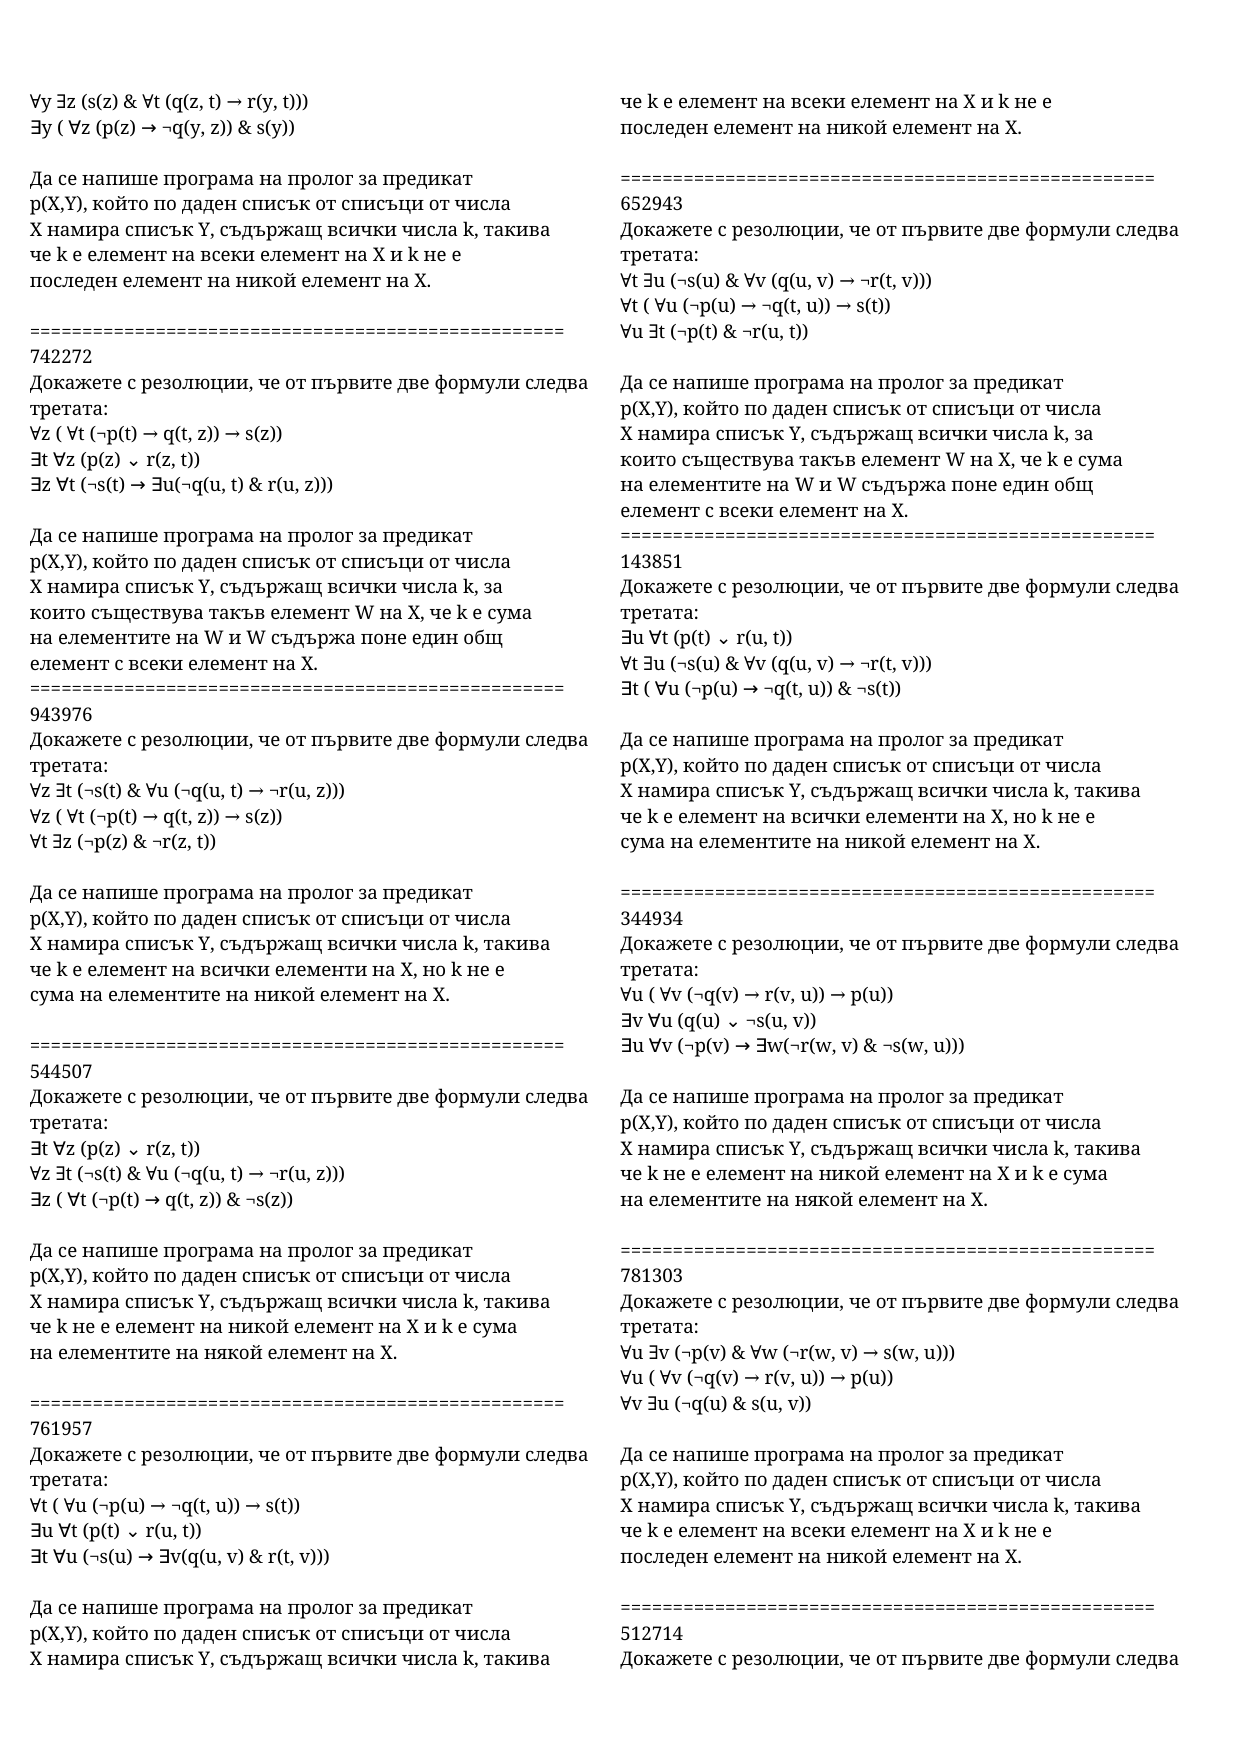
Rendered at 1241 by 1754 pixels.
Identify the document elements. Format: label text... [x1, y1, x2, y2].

text че k не е елемент на никой елемент на X и k е сума [29, 1313, 620, 1339]
text =================================================== [620, 522, 1211, 548]
text на елементите на W и W съдържа поне един общ [29, 624, 620, 650]
text които съществува такъв елемент W на X, че k е сума [29, 599, 620, 624]
text Докажете с резолюции, че от първите две формули следва третата: [29, 1441, 620, 1492]
text че k е елемент на всеки елемент на X и k не е [620, 1518, 1211, 1543]
text ∀z ( ∀t (¬p(t) → q(t, z)) → s(z)) [29, 420, 620, 446]
text ∀z ∃t (¬s(t) & ∀u (¬q(u, t) → ¬r(u, z))) [29, 1160, 620, 1186]
text елемент с всеки елемент на X. [620, 497, 1211, 522]
text които съществува такъв елемент W на X, че k е сума [620, 446, 1211, 471]
text p(X,Y), който по даден списък от списъци от числа [620, 1467, 1211, 1492]
text ∃z ( ∀t (¬p(t) → q(t, z)) & ¬s(z)) [29, 1186, 620, 1211]
text =================================================== [29, 676, 620, 701]
text 761957 [29, 1416, 620, 1441]
text Да се напише програма на пролог за предикат [29, 522, 620, 548]
text Да се напише програма на пролог за предикат [29, 880, 620, 905]
text ∃t ∀z (p(z) ⌄ r(z, t)) [29, 446, 620, 471]
text последен елемент на никой елемент на X. [620, 114, 1211, 139]
text ∀y ∃z (s(z) & ∀t (q(z, t) → r(y, t))) [29, 88, 620, 114]
text Докажете с резолюции, че от първите две формули следва третата: [620, 216, 1211, 267]
text ∃t ∀u (¬s(u) → ∃v(q(u, v) & r(t, v))) [29, 1543, 620, 1569]
text ∀u ∃v (¬p(v) & ∀w (¬r(w, v) → s(w, u))) [620, 1339, 1211, 1364]
text ∃y ( ∀z (p(z) → ¬q(y, z)) & s(y)) [29, 114, 620, 139]
text p(X,Y), който по даден списък от списъци от числа [29, 905, 620, 931]
text 742272 [29, 344, 620, 369]
text Да се напише програма на пролог за предикат [620, 727, 1211, 752]
text 781303 [620, 1262, 1211, 1288]
text X намира списък Y, съдържащ всички числа k, такива [620, 1492, 1211, 1518]
text Докажете с резолюции, че от първите две формули следва третата: [29, 727, 620, 778]
text ∃t ( ∀u (¬p(u) → ¬q(t, u)) & ¬s(t)) [620, 676, 1211, 701]
text p(X,Y), който по даден списък от списъци от числа [29, 1262, 620, 1288]
text =================================================== [620, 880, 1211, 905]
text ∀u ( ∀v (¬q(v) → r(v, u)) → p(u)) [620, 982, 1211, 1007]
text X намира списък Y, съдържащ всички числа k, такива [620, 1135, 1211, 1160]
text че k е елемент на всеки елемент на X и k не е [620, 88, 1211, 114]
text ∃z ∀t (¬s(t) → ∃u(¬q(u, t) & r(u, z))) [29, 471, 620, 497]
text на елементите на някой елемент на X. [620, 1186, 1211, 1211]
text X намира списък Y, съдържащ всички числа k, за [29, 573, 620, 599]
text че k е елемент на всички елементи на X, но k не е [29, 956, 620, 982]
text X намира списък Y, съдържащ всички числа k, такива [29, 1645, 620, 1671]
text ∀t ∃z (¬p(z) & ¬r(z, t)) [29, 829, 620, 854]
text 512714 [620, 1620, 1211, 1645]
text че k не е елемент на никой елемент на X и k е сума [620, 1160, 1211, 1186]
text ∀u ( ∀v (¬q(v) → r(v, u)) → p(u)) [620, 1364, 1211, 1390]
text X намира списък Y, съдържащ всички числа k, такива [29, 931, 620, 956]
text ∀z ∃t (¬s(t) & ∀u (¬q(u, t) → ¬r(u, z))) [29, 778, 620, 803]
text на елементите на някой елемент на X. [29, 1339, 620, 1364]
text ∀u ∃t (¬p(t) & ¬r(u, t)) [620, 318, 1211, 344]
text p(X,Y), който по даден списък от списъци от числа [620, 1109, 1211, 1135]
text последен елемент на никой елемент на X. [29, 267, 620, 293]
text че k е елемент на всеки елемент на X и k не е [29, 242, 620, 267]
text Докажете с резолюции, че от първите две формули следва третата: [620, 573, 1211, 624]
text сума на елементите на никой елемент на X. [29, 982, 620, 1007]
text сума на елементите на никой елемент на X. [620, 829, 1211, 854]
text на елементите на W и W съдържа поне един общ [620, 471, 1211, 497]
text X намира списък Y, съдържащ всички числа k, такива [29, 216, 620, 242]
text p(X,Y), който по даден списък от списъци от числа [620, 752, 1211, 778]
text че k е елемент на всички елементи на X, но k не е [620, 803, 1211, 829]
text 544507 [29, 1058, 620, 1084]
text Докажете с резолюции, че от първите две формули следва третата: [620, 1288, 1211, 1339]
text X намира списък Y, съдържащ всички числа k, за [620, 420, 1211, 446]
text Докажете с резолюции, че от първите две формули следва [620, 1645, 1211, 1671]
text Да се напише програма на пролог за предикат [620, 1084, 1211, 1109]
text =================================================== [620, 165, 1211, 191]
text X намира списък Y, съдържащ всички числа k, такива [29, 1288, 620, 1313]
text ∀t ( ∀u (¬p(u) → ¬q(t, u)) → s(t)) [29, 1492, 620, 1518]
text Да се напише програма на пролог за предикат [29, 165, 620, 191]
text =================================================== [29, 1033, 620, 1058]
text ∀t ( ∀u (¬p(u) → ¬q(t, u)) → s(t)) [620, 293, 1211, 318]
text =================================================== [620, 1594, 1211, 1620]
text Докажете с резолюции, че от първите две формули следва третата: [29, 369, 620, 420]
text =================================================== [29, 1390, 620, 1416]
text p(X,Y), който по даден списък от списъци от числа [620, 395, 1211, 420]
text X намира списък Y, съдържащ всички числа k, такива [620, 778, 1211, 803]
text p(X,Y), който по даден списък от списъци от числа [29, 1620, 620, 1645]
text ∃u ∀t (p(t) ⌄ r(u, t)) [620, 624, 1211, 650]
text Докажете с резолюции, че от първите две формули следва третата: [620, 931, 1211, 982]
text 943976 [29, 701, 620, 727]
text ∀v ∃u (¬q(u) & s(u, v)) [620, 1390, 1211, 1416]
text Да се напише програма на пролог за предикат [620, 1441, 1211, 1467]
text 652943 [620, 191, 1211, 216]
text =================================================== [620, 1237, 1211, 1262]
text ∃v ∀u (q(u) ⌄ ¬s(u, v)) [620, 1007, 1211, 1033]
text ∀t ∃u (¬s(u) & ∀v (q(u, v) → ¬r(t, v))) [620, 267, 1211, 293]
text елемент с всеки елемент на X. [29, 650, 620, 676]
text ∀t ∃u (¬s(u) & ∀v (q(u, v) → ¬r(t, v))) [620, 650, 1211, 676]
text 143851 [620, 548, 1211, 573]
text p(X,Y), който по даден списък от списъци от числа [29, 191, 620, 216]
text =================================================== [29, 318, 620, 344]
text ∃u ∀v (¬p(v) → ∃w(¬r(w, v) & ¬s(w, u))) [620, 1033, 1211, 1058]
text последен елемент на никой елемент на X. [620, 1543, 1211, 1569]
text Да се напише програма на пролог за предикат [29, 1594, 620, 1620]
text ∃t ∀z (p(z) ⌄ r(z, t)) [29, 1135, 620, 1160]
text Да се напише програма на пролог за предикат [620, 369, 1211, 395]
text Докажете с резолюции, че от първите две формули следва третата: [29, 1084, 620, 1135]
text Да се напише програма на пролог за предикат [29, 1237, 620, 1262]
text p(X,Y), който по даден списък от списъци от числа [29, 548, 620, 573]
text ∀z ( ∀t (¬p(t) → q(t, z)) → s(z)) [29, 803, 620, 829]
text 344934 [620, 905, 1211, 931]
text ∃u ∀t (p(t) ⌄ r(u, t)) [29, 1518, 620, 1543]
